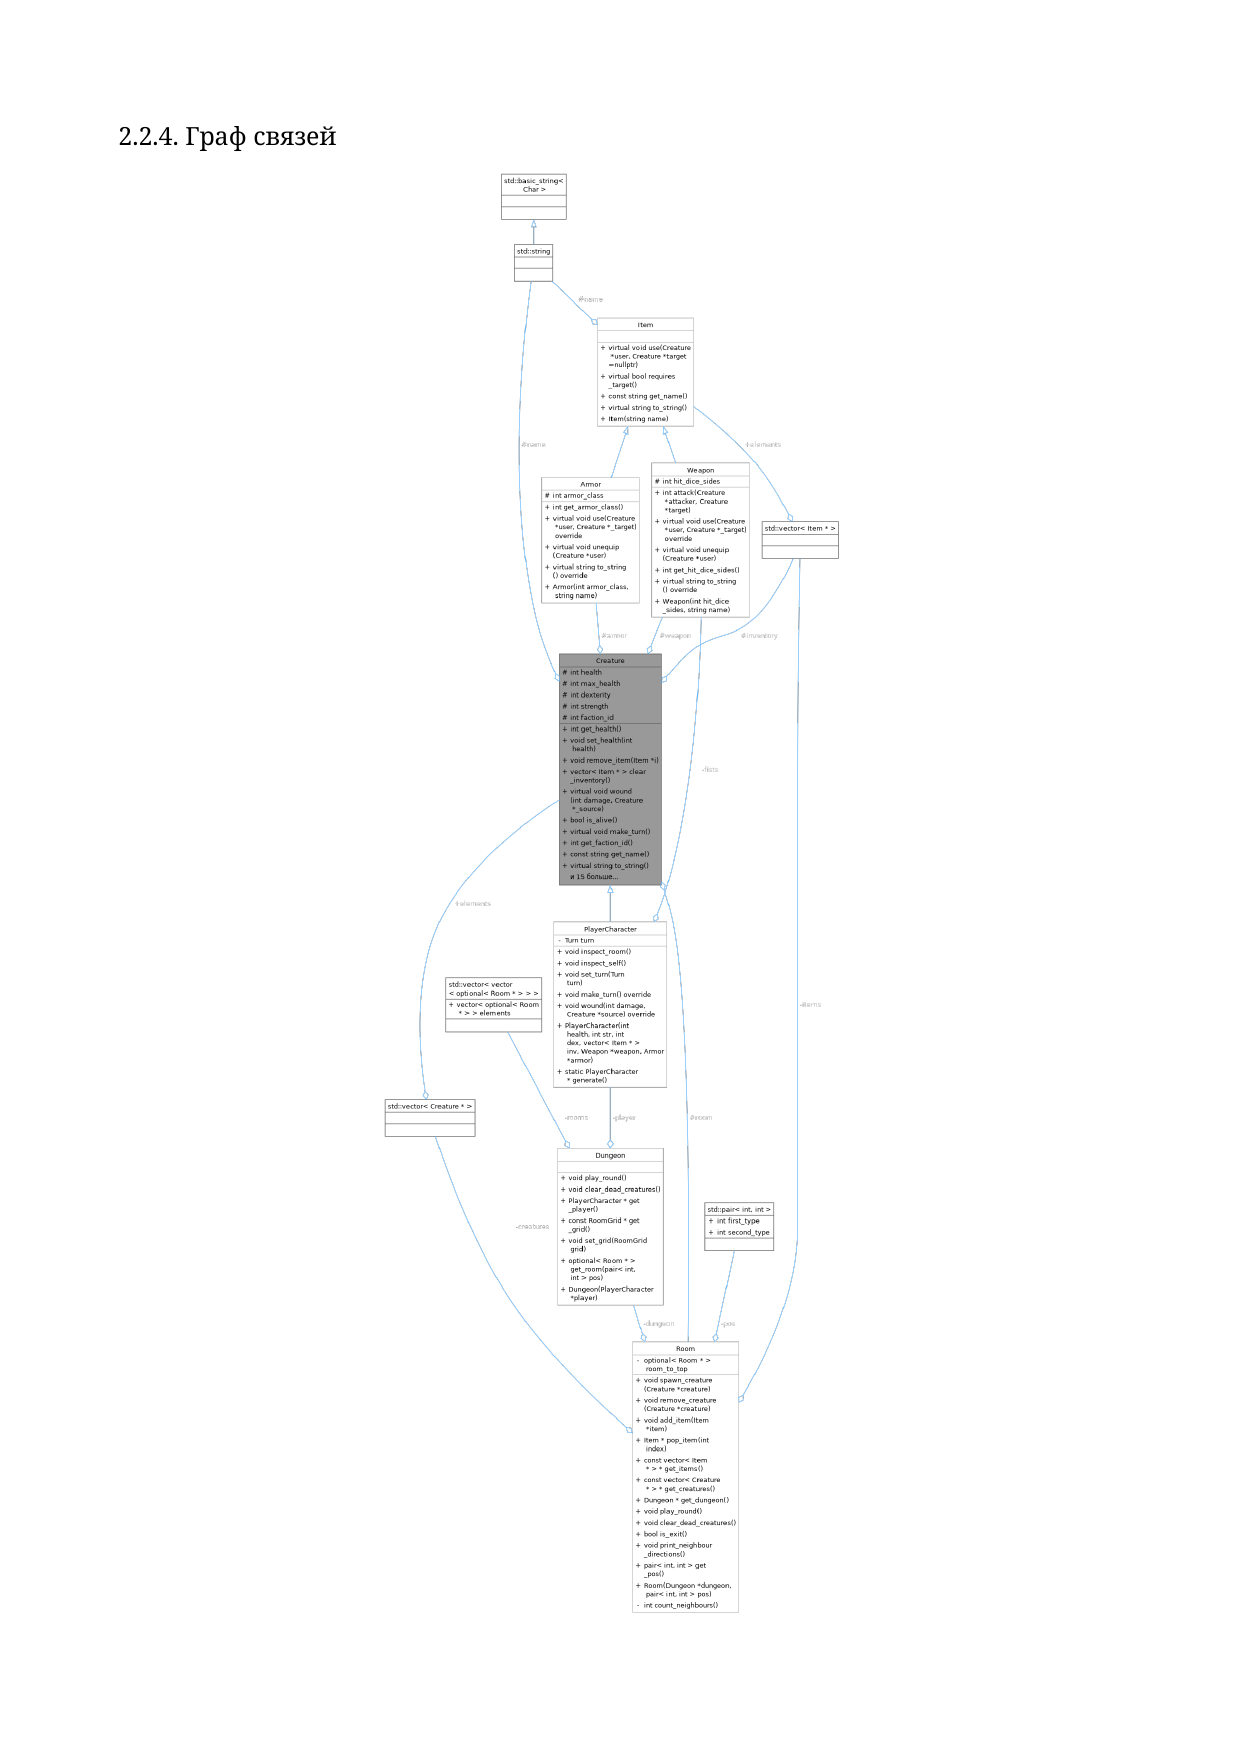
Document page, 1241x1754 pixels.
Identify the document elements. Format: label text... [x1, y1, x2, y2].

picture [382, 171, 841, 1615]
text 2.2.4. Граф связей [118, 118, 1122, 152]
